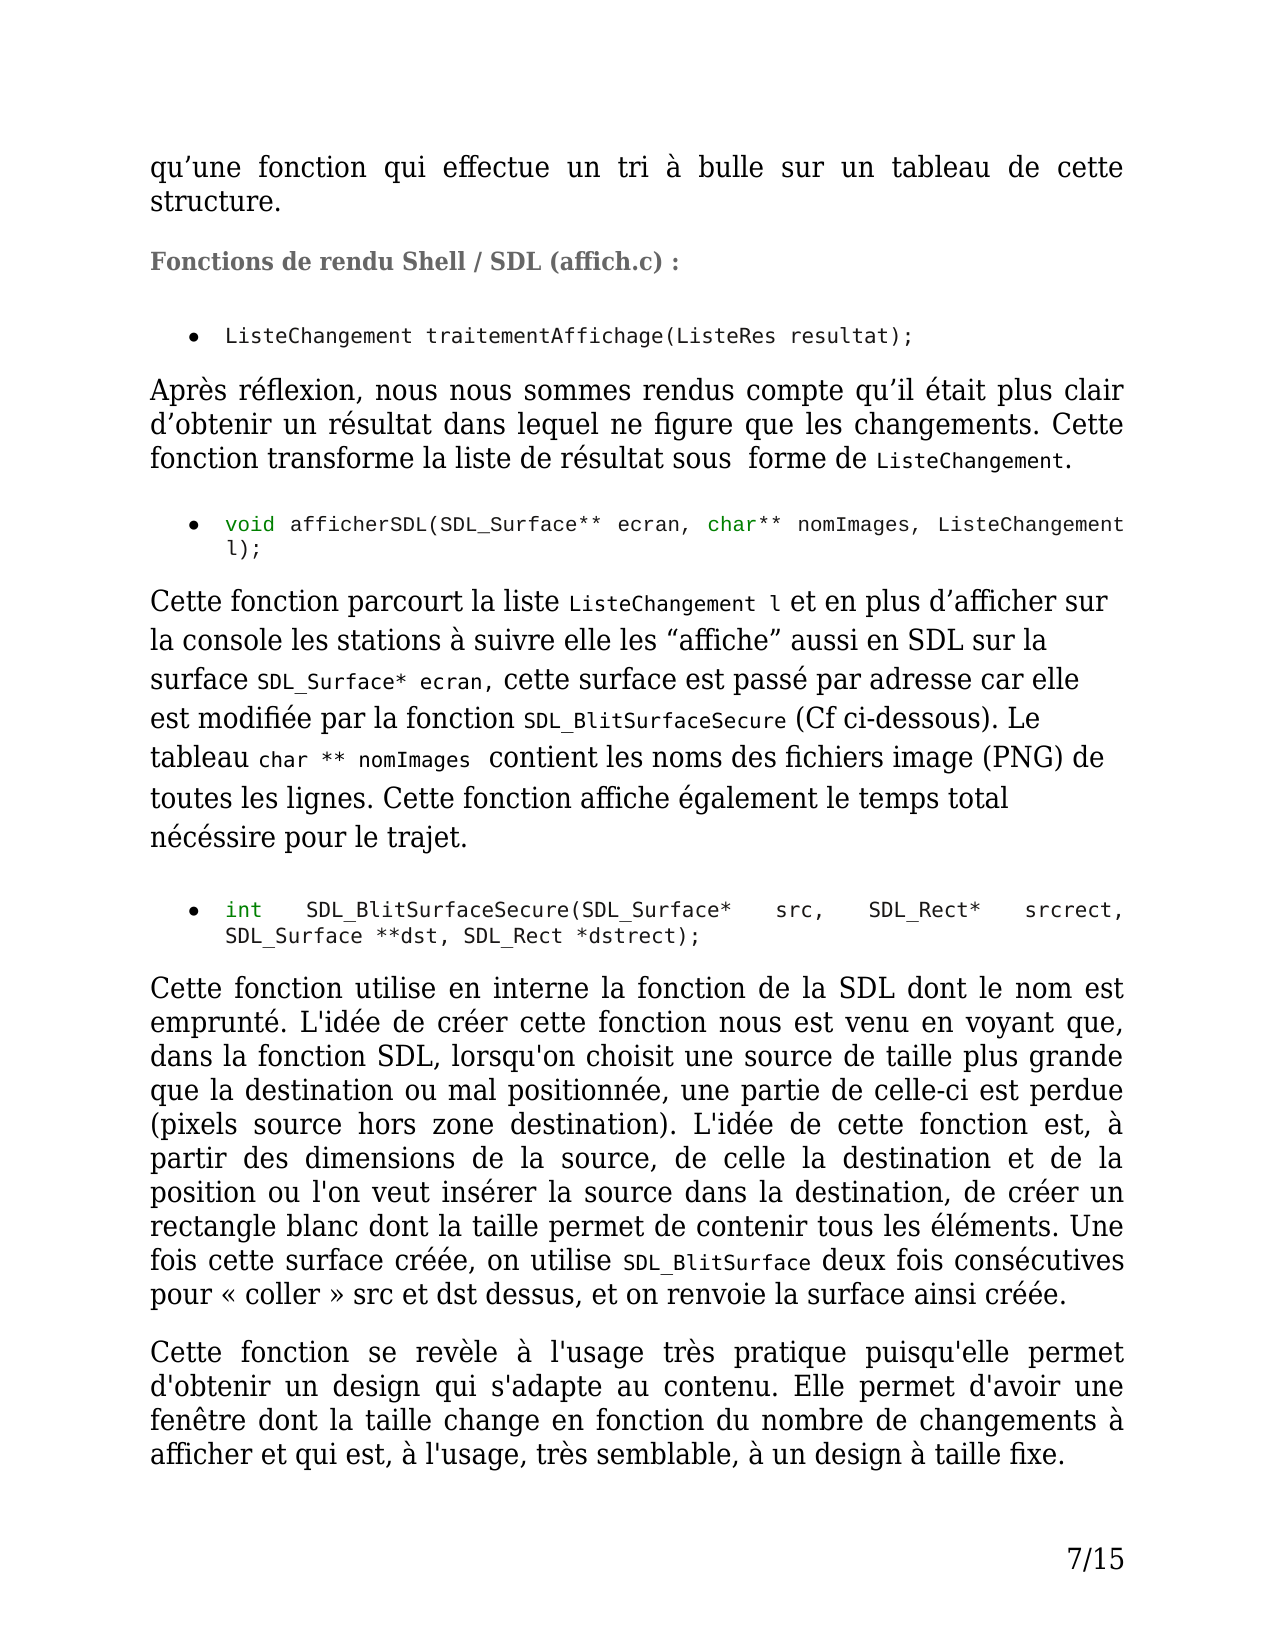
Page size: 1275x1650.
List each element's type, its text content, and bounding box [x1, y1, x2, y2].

text Après réflexion, nous nous sommes rendus compte qu’il était plus clair d’obtenir un résultat dans lequel ne figure que les changements. Cette fonction transforme la liste de résultat sous forme de ListeChangement. [150, 373, 1125, 475]
text qu’une fonction qui effectue un tri à bulle sur un tableau de cette structure. [150, 150, 1125, 218]
text Cette fonction utilise en interne la fonction de la SDL dont le nom est emprunté. L'idée de créer cette fonction nous est venu en voyant que, dans la fonction SDL, lorsqu'on choisit une source de taille plus grande que la destination ou mal positionnée, une partie de celle-ci est perdue (pixels source hors zone destination). L'idée de cette fonction est, à partir des dimensions de la source, de celle la destination et de la position ou l'on veut insérer la source dans la destination, de créer un rectangle blanc dont la taille permet de contenir tous les éléments. Une fois cette surface créée, on utilise SDL_BlitSurface deux fois consécutives pour « coller » src et dst dessus, et on renvoie la surface ainsi créée. [150, 972, 1125, 1311]
text Cette fonction parcourt la liste ListeChangement l et en plus d’afficher sur la console les stations à suivre elle les “affiche” aussi en SDL sur la surface SDL_Surface* ecran, cette surface est passé par adresse car elle est modifiée par la fonction SDL_BlitSurfaceSecure (Cf ci-dessous). Le tableau char ** nomImages contient les noms des fichiers image (PNG) de toutes les lignes. Cette fonction affiche également le temps total nécéssire pour le trajet. [150, 585, 1125, 854]
list ListeChangement traitementAffichage(ListeRes resultat); [187, 324, 1125, 349]
list void afficherSDL(SDL_Surface** ecran, char** nomImages, ListeChangement l); [187, 514, 1125, 561]
subtitle Fonctions de rendu Shell / SDL (affich.c) : [150, 247, 1125, 276]
text Cette fonction se revèle à l'usage très pratique puisqu'elle permet d'obtenir un design qui s'adapte au contenu. Elle permet d'avoir une fenêtre dont la taille change en fonction du nombre de changements à afficher et qui est, à l'usage, très semblable, à un design à taille fixe. [150, 1335, 1125, 1471]
list int SDL_BlitSurfaceSecure(SDL_Surface* src, SDL_Rect* srcrect, SDL_Surface **dst, SDL_Rect *dstrect); [187, 898, 1125, 948]
